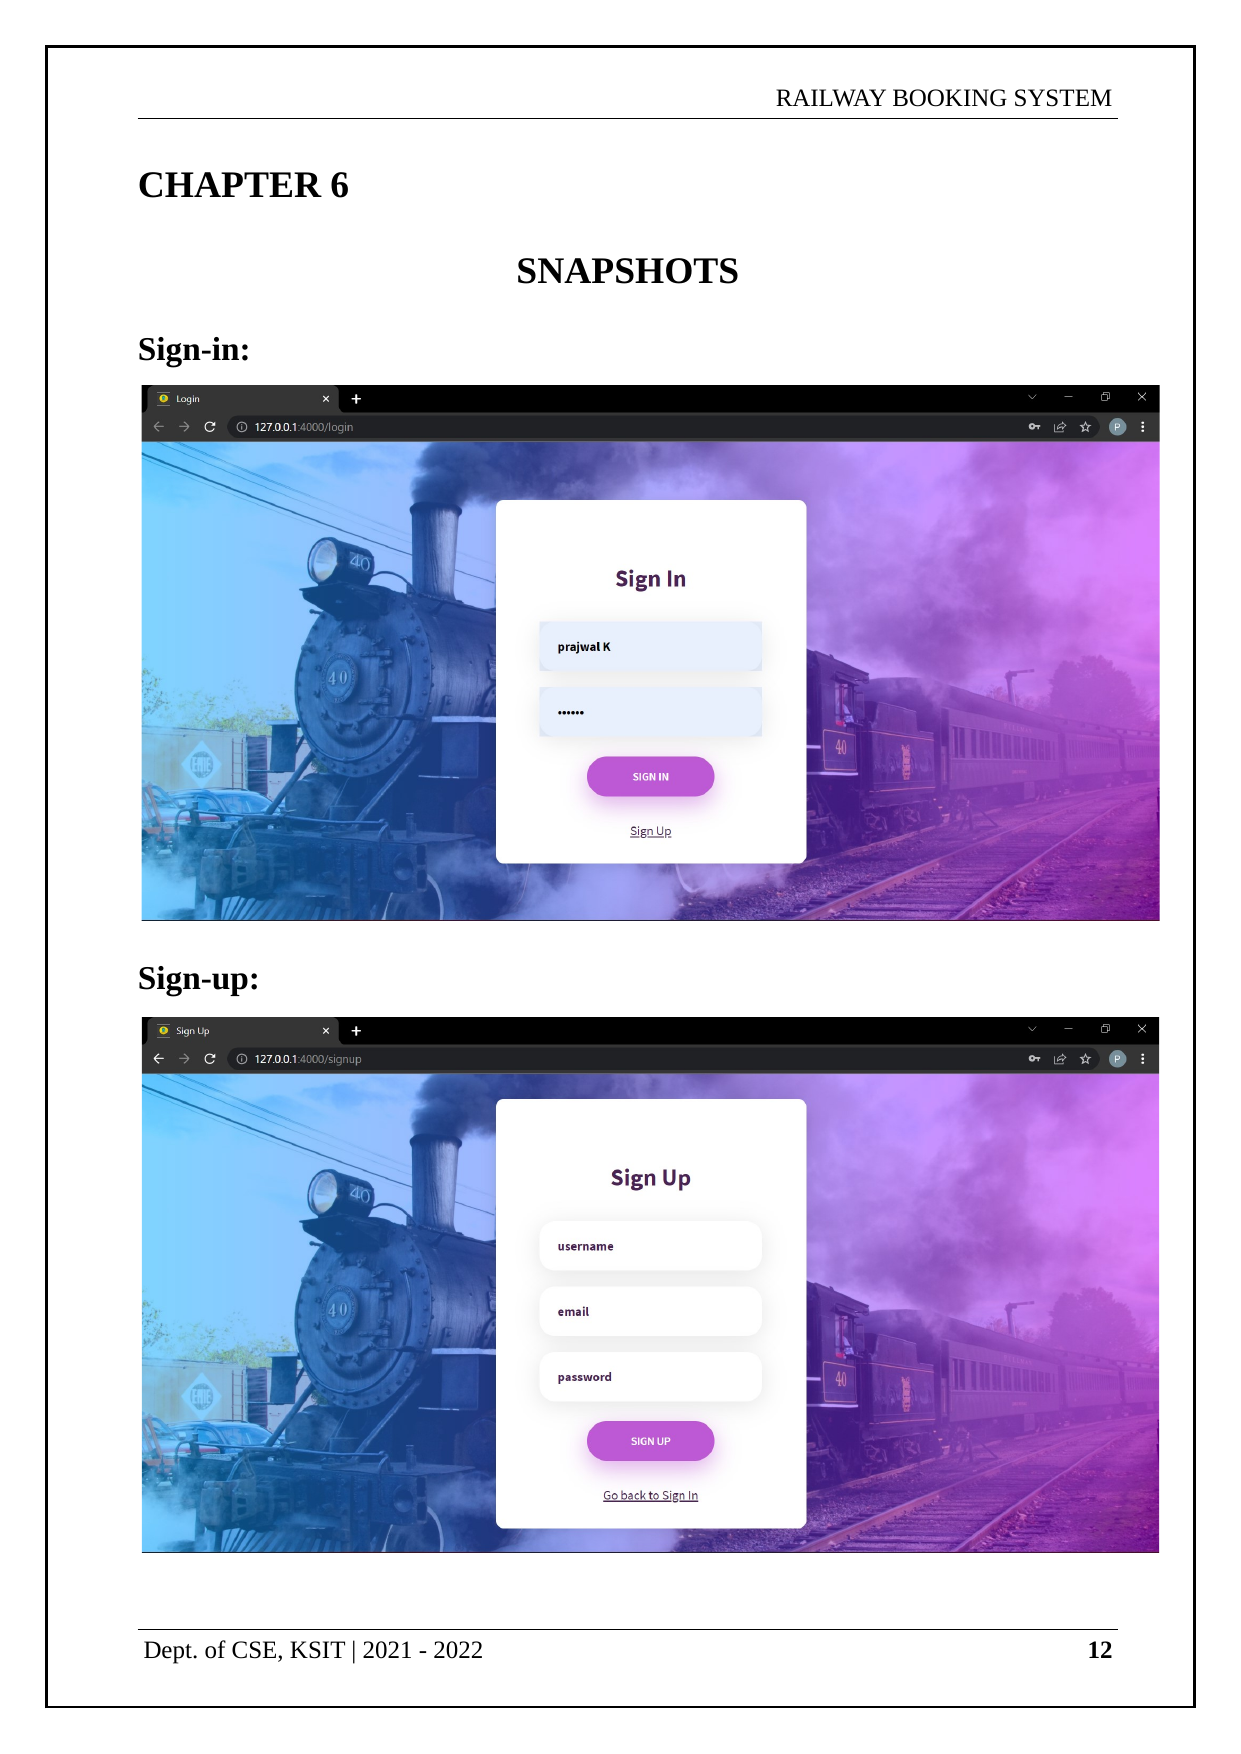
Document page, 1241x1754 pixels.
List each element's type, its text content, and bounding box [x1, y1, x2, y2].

text CHAPTER 6 [138, 162, 1118, 205]
text Sign-up: [138, 368, 1118, 997]
table_header RAILWAY BOOKING SYSTEM [138, 78, 1118, 118]
table_header 12 [628, 1630, 1118, 1670]
picture [141, 1017, 1160, 1553]
picture [141, 385, 1160, 921]
table_header Dept. of CSE, KSIT | 2021 - 2022 [138, 1630, 628, 1670]
text Sign-in: [138, 330, 1118, 368]
text SNAPSHOTS [138, 248, 1118, 291]
